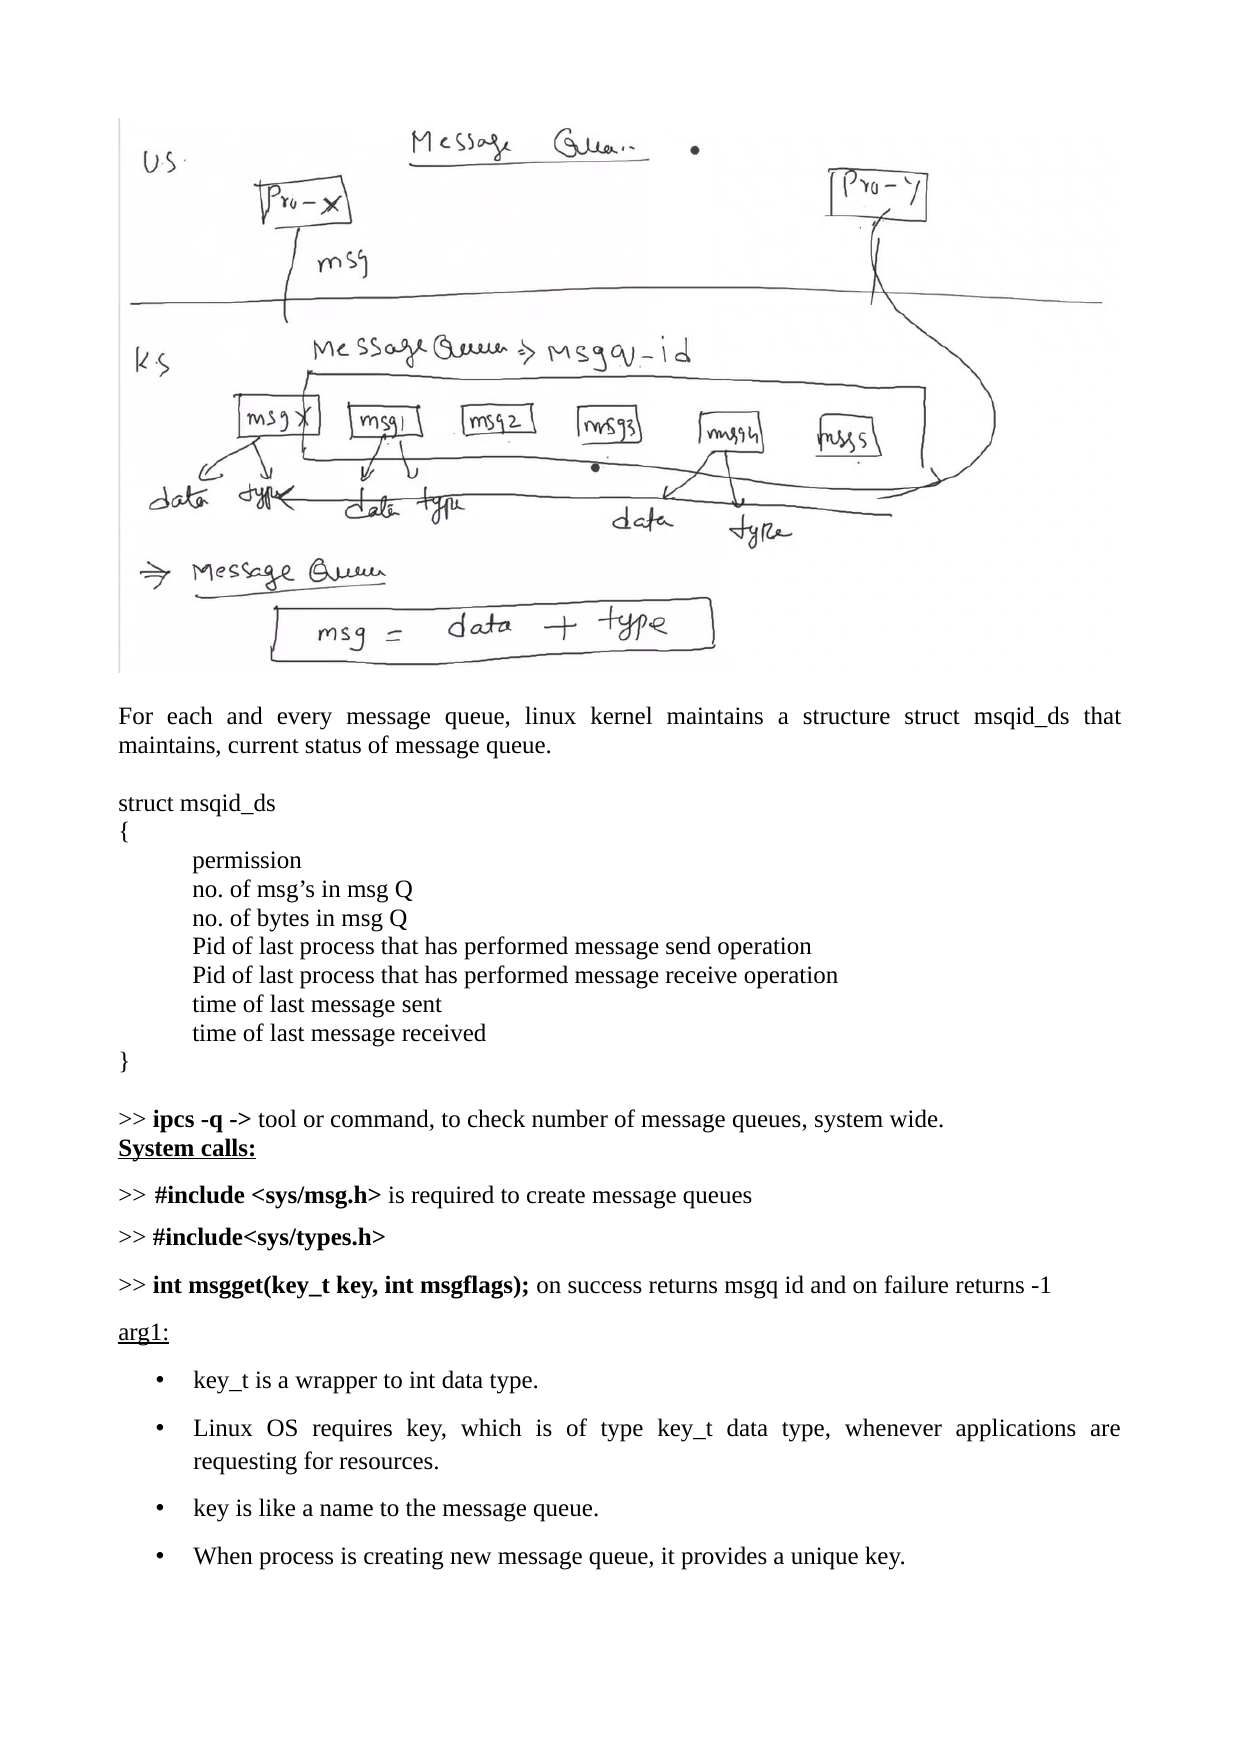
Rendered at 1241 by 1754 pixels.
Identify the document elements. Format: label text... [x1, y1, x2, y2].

text Pid of last process that has performed message receive operation [118, 960, 1122, 989]
text time of last message received [118, 1018, 1122, 1046]
list key is like a name to the message queue. [156, 1493, 1122, 1522]
picture [118, 118, 1123, 673]
list When process is creating new message queue, it provides a unique key. [156, 1541, 1122, 1570]
text >> ipcs -q -> tool or command, to check number of message queues, system wide. [118, 1104, 1122, 1133]
text time of last message sent [118, 989, 1122, 1018]
text Pid of last process that has performed message send operation [118, 931, 1122, 960]
text no. of msg’s in msg Q [118, 874, 1122, 903]
text permission [118, 845, 1122, 874]
text no. of bytes in msg Q [118, 903, 1122, 931]
text { [118, 816, 1122, 845]
text System calls: [118, 1133, 1122, 1161]
list key_t is a wrapper to int data type. [156, 1365, 1122, 1394]
text For each and every message queue, linux kernel maintains a structure struct msqid_ds that maintains, current status of message queue. [118, 701, 1122, 759]
text >> #include<sys/types.h> [118, 1222, 1122, 1251]
text >> int msgget(key_t key, int msgflags); on success returns msgq id and on failure returns -1 [118, 1270, 1122, 1299]
text struct msqid_ds [118, 788, 1122, 816]
text arg1: [118, 1317, 1122, 1346]
subtitle >> #include <sys/msg.h> is required to create message queues [118, 1176, 1122, 1210]
text } [118, 1046, 1122, 1075]
list Linux OS requires key, which is of type key_t data type, whenever applications are requesting for resources. [156, 1413, 1122, 1474]
